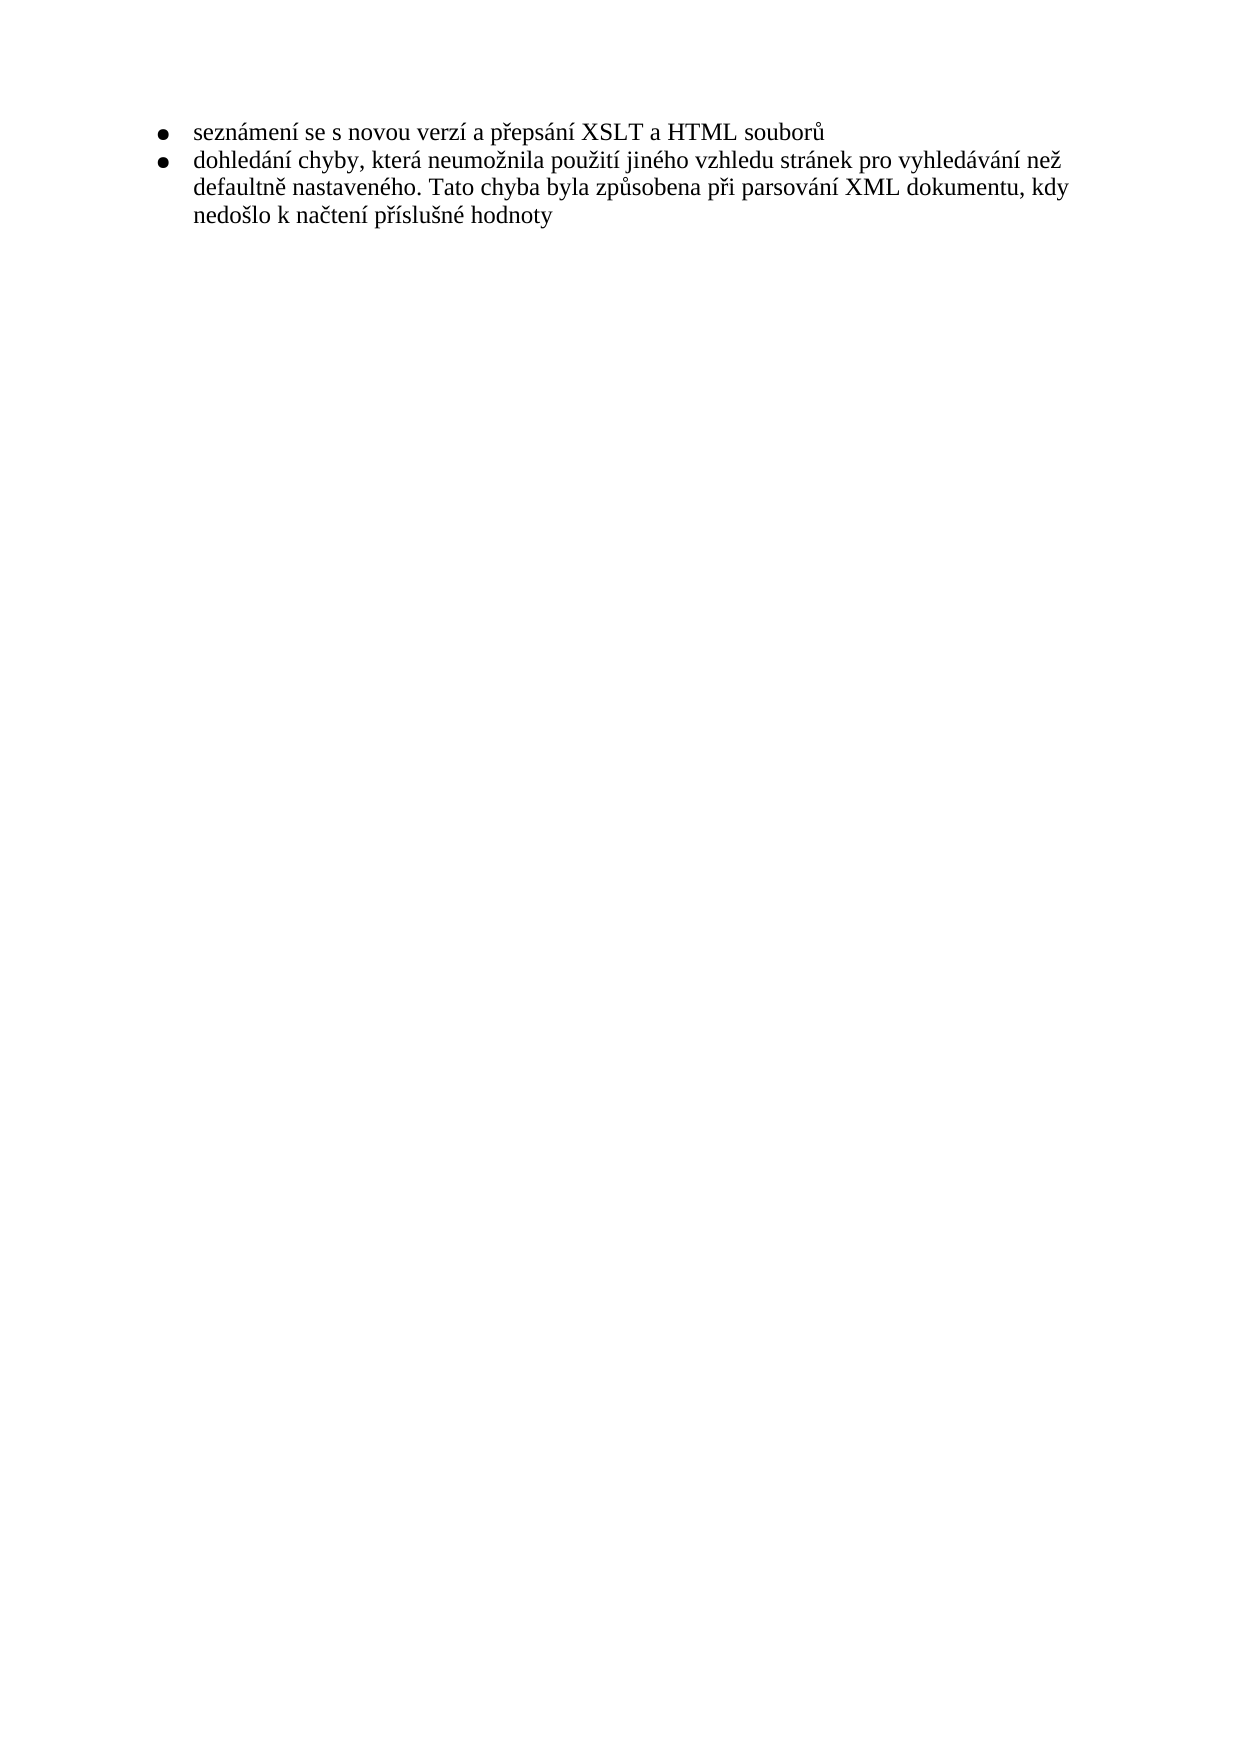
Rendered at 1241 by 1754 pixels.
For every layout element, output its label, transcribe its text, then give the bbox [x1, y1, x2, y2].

list seznámení se s novou verzí a přepsání XSLT a HTML souborů [156, 118, 1122, 146]
list dohledání chyby, která neumožnila použití jiného vzhledu stránek pro vyhledávání než defaultně nastaveného. Tato chyba byla způsobena při parsování XML dokumentu, kdy nedošlo k načtení příslušné hodnoty [156, 146, 1122, 229]
